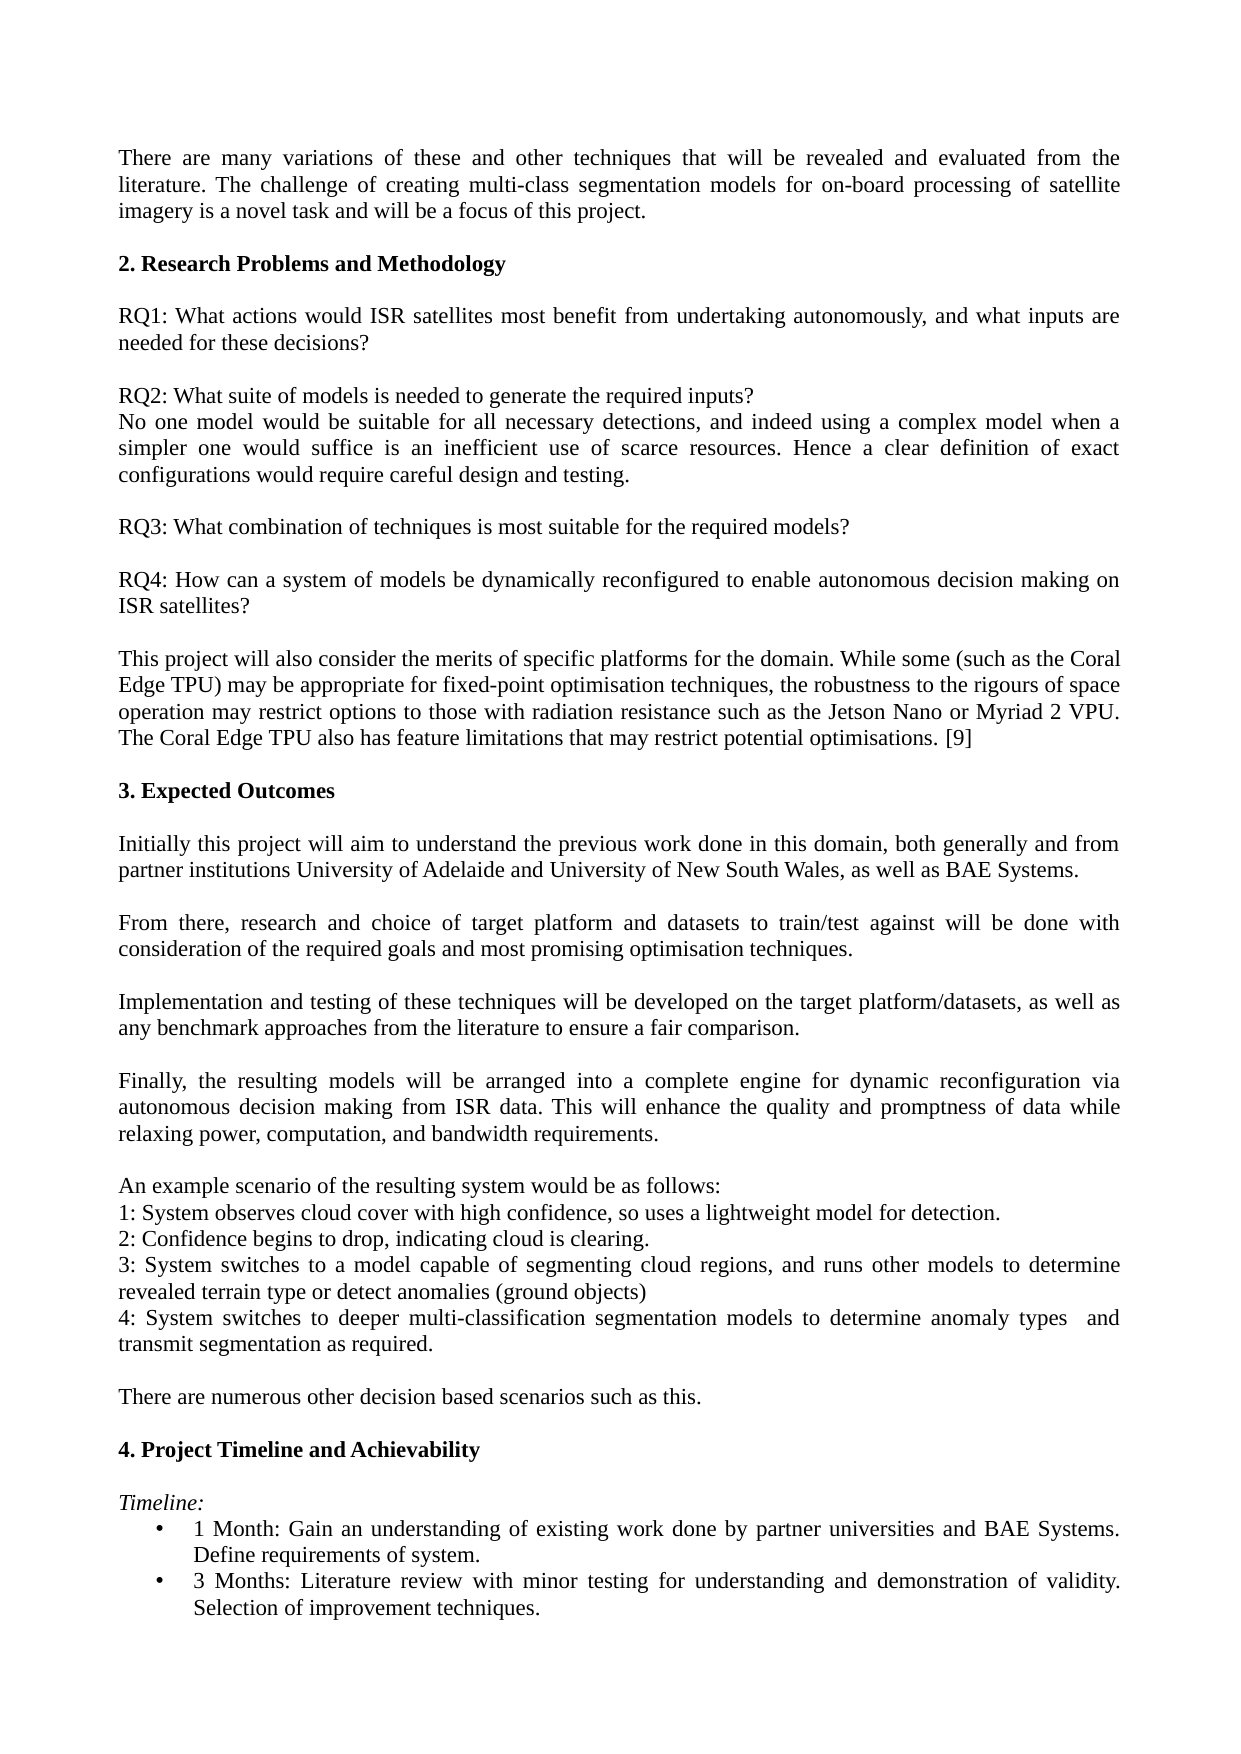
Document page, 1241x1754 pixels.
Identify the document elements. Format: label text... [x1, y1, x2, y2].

text 2: Confidence begins to drop, indicating cloud is clearing. [118, 1225, 1122, 1251]
text No one model would be suitable for all necessary detections, and indeed using a complex model when a simpler one would suffice is an inefficient use of scarce resources. Hence a clear definition of exact configurations would require careful design and testing. [118, 408, 1122, 487]
list 1 Month: Gain an understanding of existing work done by partner universities and BAE Systems. Define requirements of system. [156, 1515, 1122, 1568]
text RQ3: What combination of techniques is most suitable for the required models? [118, 513, 1122, 540]
text 3: System switches to a model capable of segmenting cloud regions, and runs other models to determine revealed terrain type or detect anomalies (ground objects) [118, 1251, 1122, 1304]
text RQ4: How can a system of models be dynamically reconfigured to enable autonomous decision making on ISR satellites? [118, 566, 1122, 619]
text 2. Research Problems and Methodology [118, 250, 1122, 276]
text 4. Project Timeline and Achievability [118, 1436, 1122, 1462]
text RQ1: What actions would ISR satellites most benefit from undertaking autonomously, and what inputs are needed for these decisions? [118, 303, 1122, 355]
text Implementation and testing of these techniques will be developed on the target platform/datasets, as well as any benchmark approaches from the literature to ensure a fair comparison. [118, 988, 1122, 1041]
text RQ2: What suite of models is needed to generate the required inputs? [118, 382, 1122, 408]
text From there, research and choice of target platform and datasets to train/test against will be done with consideration of the required goals and most promising optimisation techniques. [118, 909, 1122, 961]
text Initially this project will aim to understand the previous work done in this domain, both generally and from partner institutions University of Adelaide and University of New South Wales, as well as BAE Systems. [118, 830, 1122, 882]
text Timeline: [118, 1488, 1122, 1515]
text There are many variations of these and other techniques that will be revealed and evaluated from the literature. The challenge of creating multi-class segmentation models for on-board processing of satellite imagery is a novel task and will be a focus of this project. [118, 144, 1122, 223]
list 3 Months: Literature review with minor testing for understanding and demonstration of validity. Selection of improvement techniques. [156, 1568, 1122, 1620]
text An example scenario of the resulting system would be as follows: [118, 1172, 1122, 1199]
text 3. Expected Outcomes [118, 777, 1122, 803]
text 1: System observes cloud cover with high confidence, so uses a lightweight model for detection. [118, 1199, 1122, 1225]
text There are numerous other decision based scenarios such as this. [118, 1383, 1122, 1409]
text This project will also consider the merits of specific platforms for the domain. While some (such as the Coral Edge TPU) may be appropriate for fixed-point optimisation techniques, the robustness to the rigours of space operation may restrict options to those with radiation resistance such as the Jetson Nano or Myriad 2 VPU. The Coral Edge TPU also has feature limitations that may restrict potential optimisations. [9] [118, 645, 1122, 751]
text 4: System switches to deeper multi-classification segmentation models to determine anomaly types and transmit segmentation as required. [118, 1304, 1122, 1357]
text Finally, the resulting models will be arranged into a complete engine for dynamic reconfiguration via autonomous decision making from ISR data. This will enhance the quality and promptness of data while relaxing power, computation, and bandwidth requirements. [118, 1067, 1122, 1146]
